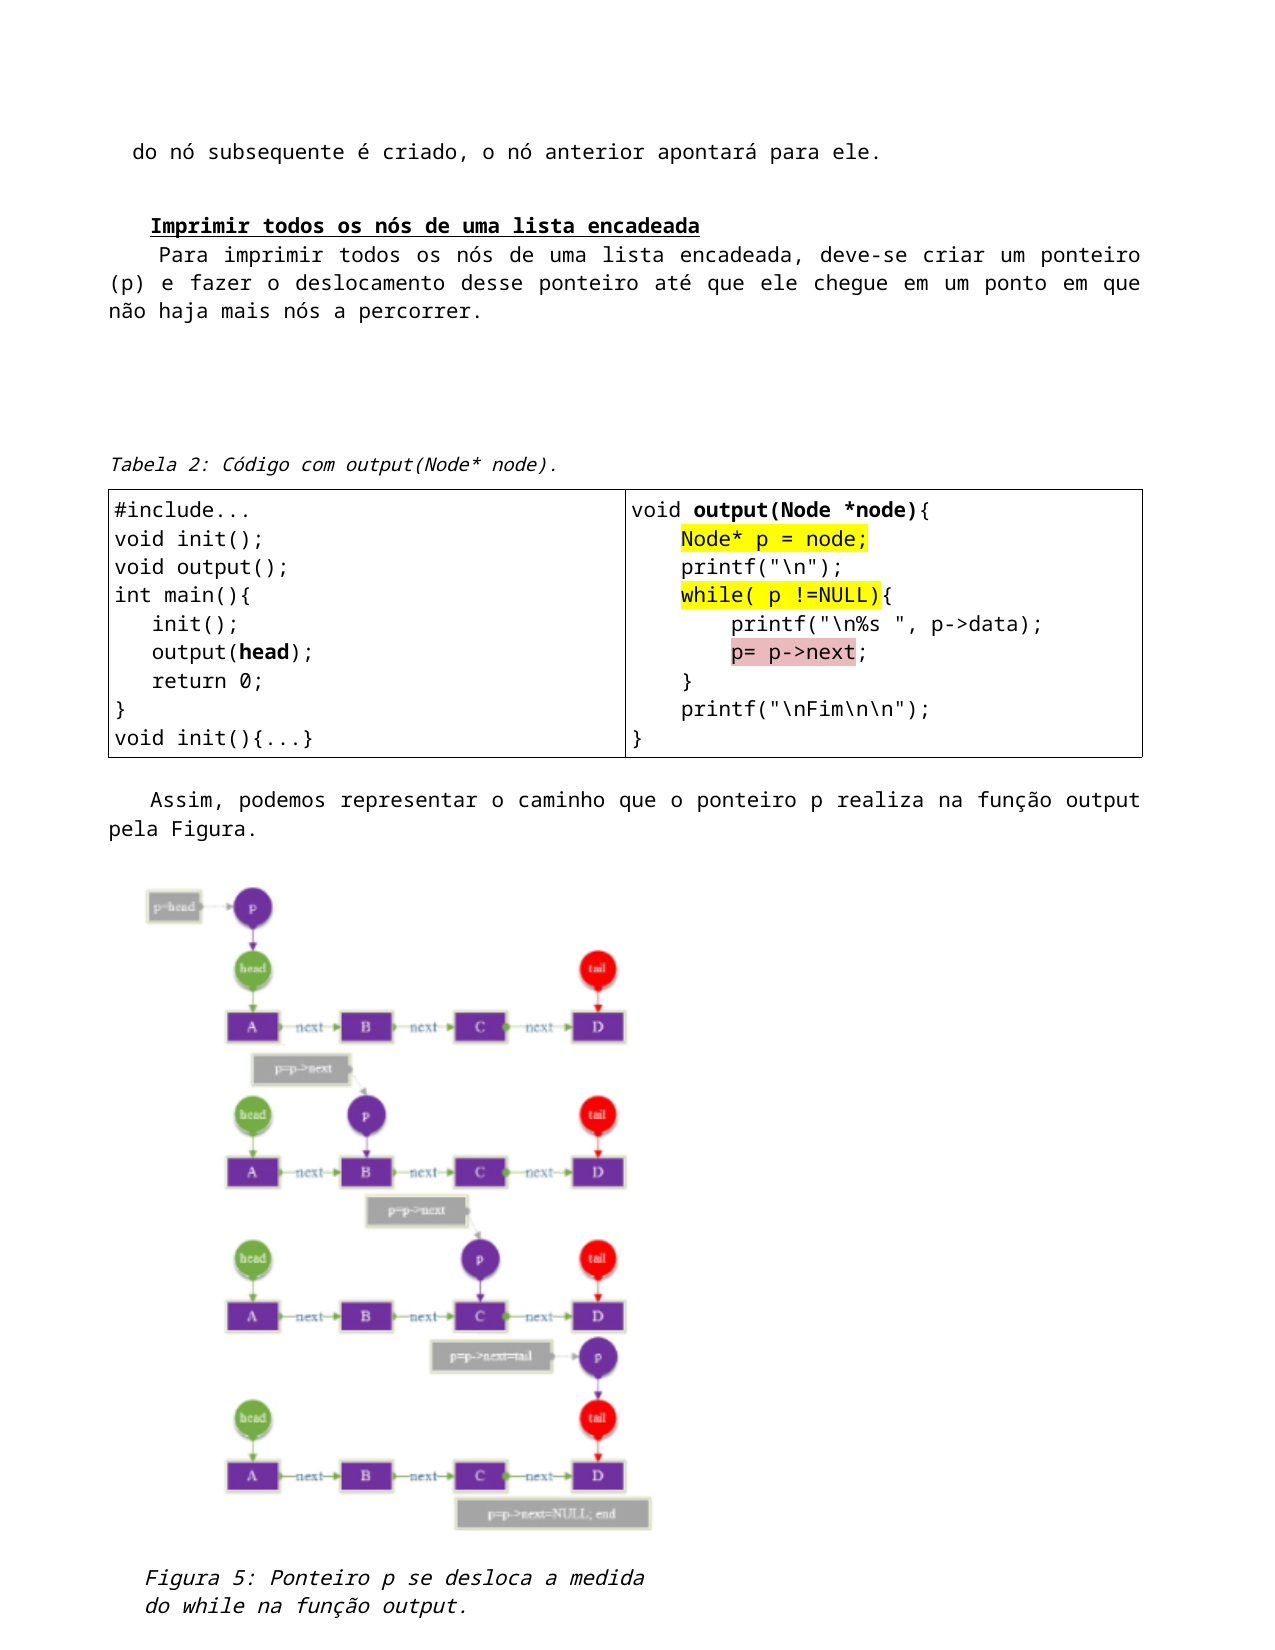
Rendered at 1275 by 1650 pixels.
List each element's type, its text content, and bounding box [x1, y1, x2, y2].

table_header #include... void init(); void output(); int main(){ init(); output(head); return 0; } void init(){...} [109, 490, 625, 757]
list do nó subsequente é criado, o nó anterior apontará para ele. [108, 137, 1142, 166]
text Imprimir todos os nós de uma lista encadeada [108, 211, 1142, 240]
text Para imprimir todos os nós de uma lista encadeada, deve-se criar um ponteiro (p) e fazer o deslocamento desse ponteiro até que ele chegue em um ponto em que não haja mais nós a percorrer. [108, 240, 1142, 325]
text Assim, podemos representar o caminho que o ponteiro p realiza na função output pela Figura. [108, 785, 1142, 842]
picture [143, 883, 674, 1551]
table_header void output(Node *node){ Node* p = node; printf("\n"); while( p !=NULL){ printf("\n%s ", p->data); p= p->next; } printf("\nFim\n\n"); } [626, 490, 1142, 757]
text Tabela 2: Código com output(Node* node). [108, 451, 1142, 477]
text Figura 5: Ponteiro p se desloca a medida do while na função output. [144, 1551, 673, 1620]
